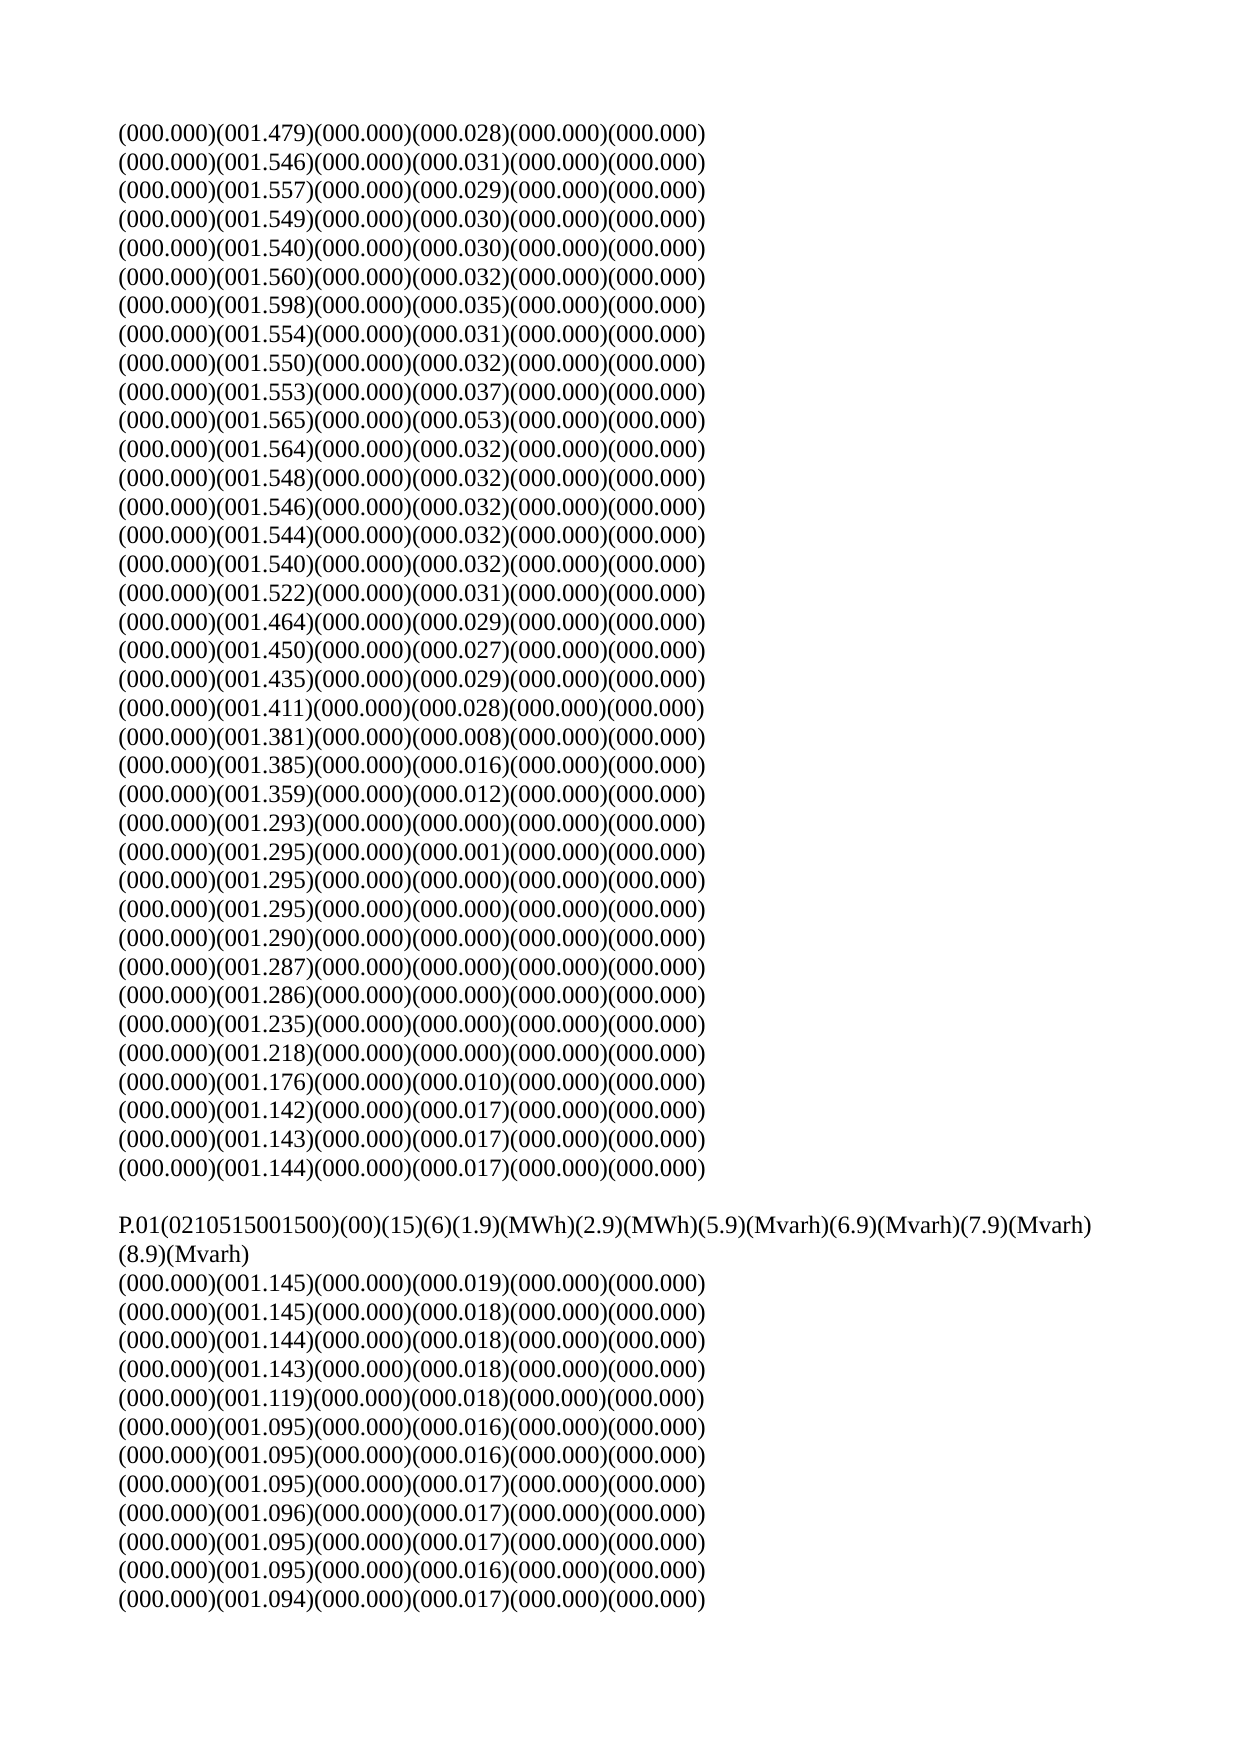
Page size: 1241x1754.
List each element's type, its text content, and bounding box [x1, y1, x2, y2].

text (000.000)(001.546)(000.000)(000.032)(000.000)(000.000) [118, 492, 1122, 521]
text (000.000)(001.095)(000.000)(000.017)(000.000)(000.000) [118, 1469, 1122, 1498]
text (000.000)(001.142)(000.000)(000.017)(000.000)(000.000) [118, 1096, 1122, 1124]
text (000.000)(001.464)(000.000)(000.029)(000.000)(000.000) [118, 607, 1122, 636]
text (000.000)(001.450)(000.000)(000.027)(000.000)(000.000) [118, 636, 1122, 664]
text (000.000)(001.546)(000.000)(000.031)(000.000)(000.000) [118, 147, 1122, 176]
text (000.000)(001.548)(000.000)(000.032)(000.000)(000.000) [118, 463, 1122, 492]
text (000.000)(001.287)(000.000)(000.000)(000.000)(000.000) [118, 952, 1122, 981]
text (000.000)(001.143)(000.000)(000.017)(000.000)(000.000) [118, 1124, 1122, 1153]
text (000.000)(001.095)(000.000)(000.016)(000.000)(000.000) [118, 1556, 1122, 1584]
text (000.000)(001.145)(000.000)(000.018)(000.000)(000.000) [118, 1297, 1122, 1326]
text (000.000)(001.290)(000.000)(000.000)(000.000)(000.000) [118, 923, 1122, 952]
text (000.000)(001.095)(000.000)(000.016)(000.000)(000.000) [118, 1441, 1122, 1469]
text (000.000)(001.557)(000.000)(000.029)(000.000)(000.000) [118, 176, 1122, 204]
text (000.000)(001.560)(000.000)(000.032)(000.000)(000.000) [118, 262, 1122, 291]
text (000.000)(001.144)(000.000)(000.017)(000.000)(000.000) [118, 1153, 1122, 1182]
text (000.000)(001.094)(000.000)(000.017)(000.000)(000.000) [118, 1584, 1122, 1613]
text (000.000)(001.144)(000.000)(000.018)(000.000)(000.000) [118, 1326, 1122, 1354]
text (000.000)(001.479)(000.000)(000.028)(000.000)(000.000) [118, 118, 1122, 147]
text (000.000)(001.218)(000.000)(000.000)(000.000)(000.000) [118, 1038, 1122, 1067]
text (000.000)(001.411)(000.000)(000.028)(000.000)(000.000) [118, 693, 1122, 722]
text (000.000)(001.565)(000.000)(000.053)(000.000)(000.000) [118, 406, 1122, 434]
text (000.000)(001.235)(000.000)(000.000)(000.000)(000.000) [118, 1009, 1122, 1038]
text (000.000)(001.096)(000.000)(000.017)(000.000)(000.000) [118, 1498, 1122, 1527]
text (000.000)(001.143)(000.000)(000.018)(000.000)(000.000) [118, 1354, 1122, 1383]
text P.01(0210515001500)(00)(15)(6)(1.9)(MWh)(2.9)(MWh)(5.9)(Mvarh)(6.9)(Mvarh)(7.9)(Mvarh)(8.9)(Mvarh) [118, 1211, 1122, 1268]
text (000.000)(001.095)(000.000)(000.017)(000.000)(000.000) [118, 1527, 1122, 1556]
text (000.000)(001.549)(000.000)(000.030)(000.000)(000.000) [118, 204, 1122, 233]
text (000.000)(001.359)(000.000)(000.012)(000.000)(000.000) [118, 779, 1122, 808]
text (000.000)(001.554)(000.000)(000.031)(000.000)(000.000) [118, 319, 1122, 348]
text (000.000)(001.293)(000.000)(000.000)(000.000)(000.000) [118, 808, 1122, 837]
text (000.000)(001.564)(000.000)(000.032)(000.000)(000.000) [118, 434, 1122, 463]
text (000.000)(001.598)(000.000)(000.035)(000.000)(000.000) [118, 291, 1122, 319]
text (000.000)(001.550)(000.000)(000.032)(000.000)(000.000) [118, 348, 1122, 377]
text (000.000)(001.544)(000.000)(000.032)(000.000)(000.000) [118, 521, 1122, 549]
text (000.000)(001.095)(000.000)(000.016)(000.000)(000.000) [118, 1412, 1122, 1441]
text (000.000)(001.385)(000.000)(000.016)(000.000)(000.000) [118, 751, 1122, 779]
text (000.000)(001.553)(000.000)(000.037)(000.000)(000.000) [118, 377, 1122, 406]
text (000.000)(001.295)(000.000)(000.000)(000.000)(000.000) [118, 866, 1122, 894]
text (000.000)(001.295)(000.000)(000.001)(000.000)(000.000) [118, 837, 1122, 866]
text (000.000)(001.295)(000.000)(000.000)(000.000)(000.000) [118, 894, 1122, 923]
text (000.000)(001.381)(000.000)(000.008)(000.000)(000.000) [118, 722, 1122, 751]
text (000.000)(001.540)(000.000)(000.030)(000.000)(000.000) [118, 233, 1122, 262]
text (000.000)(001.176)(000.000)(000.010)(000.000)(000.000) [118, 1067, 1122, 1096]
text (000.000)(001.286)(000.000)(000.000)(000.000)(000.000) [118, 981, 1122, 1009]
text (000.000)(001.145)(000.000)(000.019)(000.000)(000.000) [118, 1268, 1122, 1297]
text (000.000)(001.522)(000.000)(000.031)(000.000)(000.000) [118, 578, 1122, 607]
text (000.000)(001.119)(000.000)(000.018)(000.000)(000.000) [118, 1383, 1122, 1412]
text (000.000)(001.540)(000.000)(000.032)(000.000)(000.000) [118, 549, 1122, 578]
text (000.000)(001.435)(000.000)(000.029)(000.000)(000.000) [118, 664, 1122, 693]
